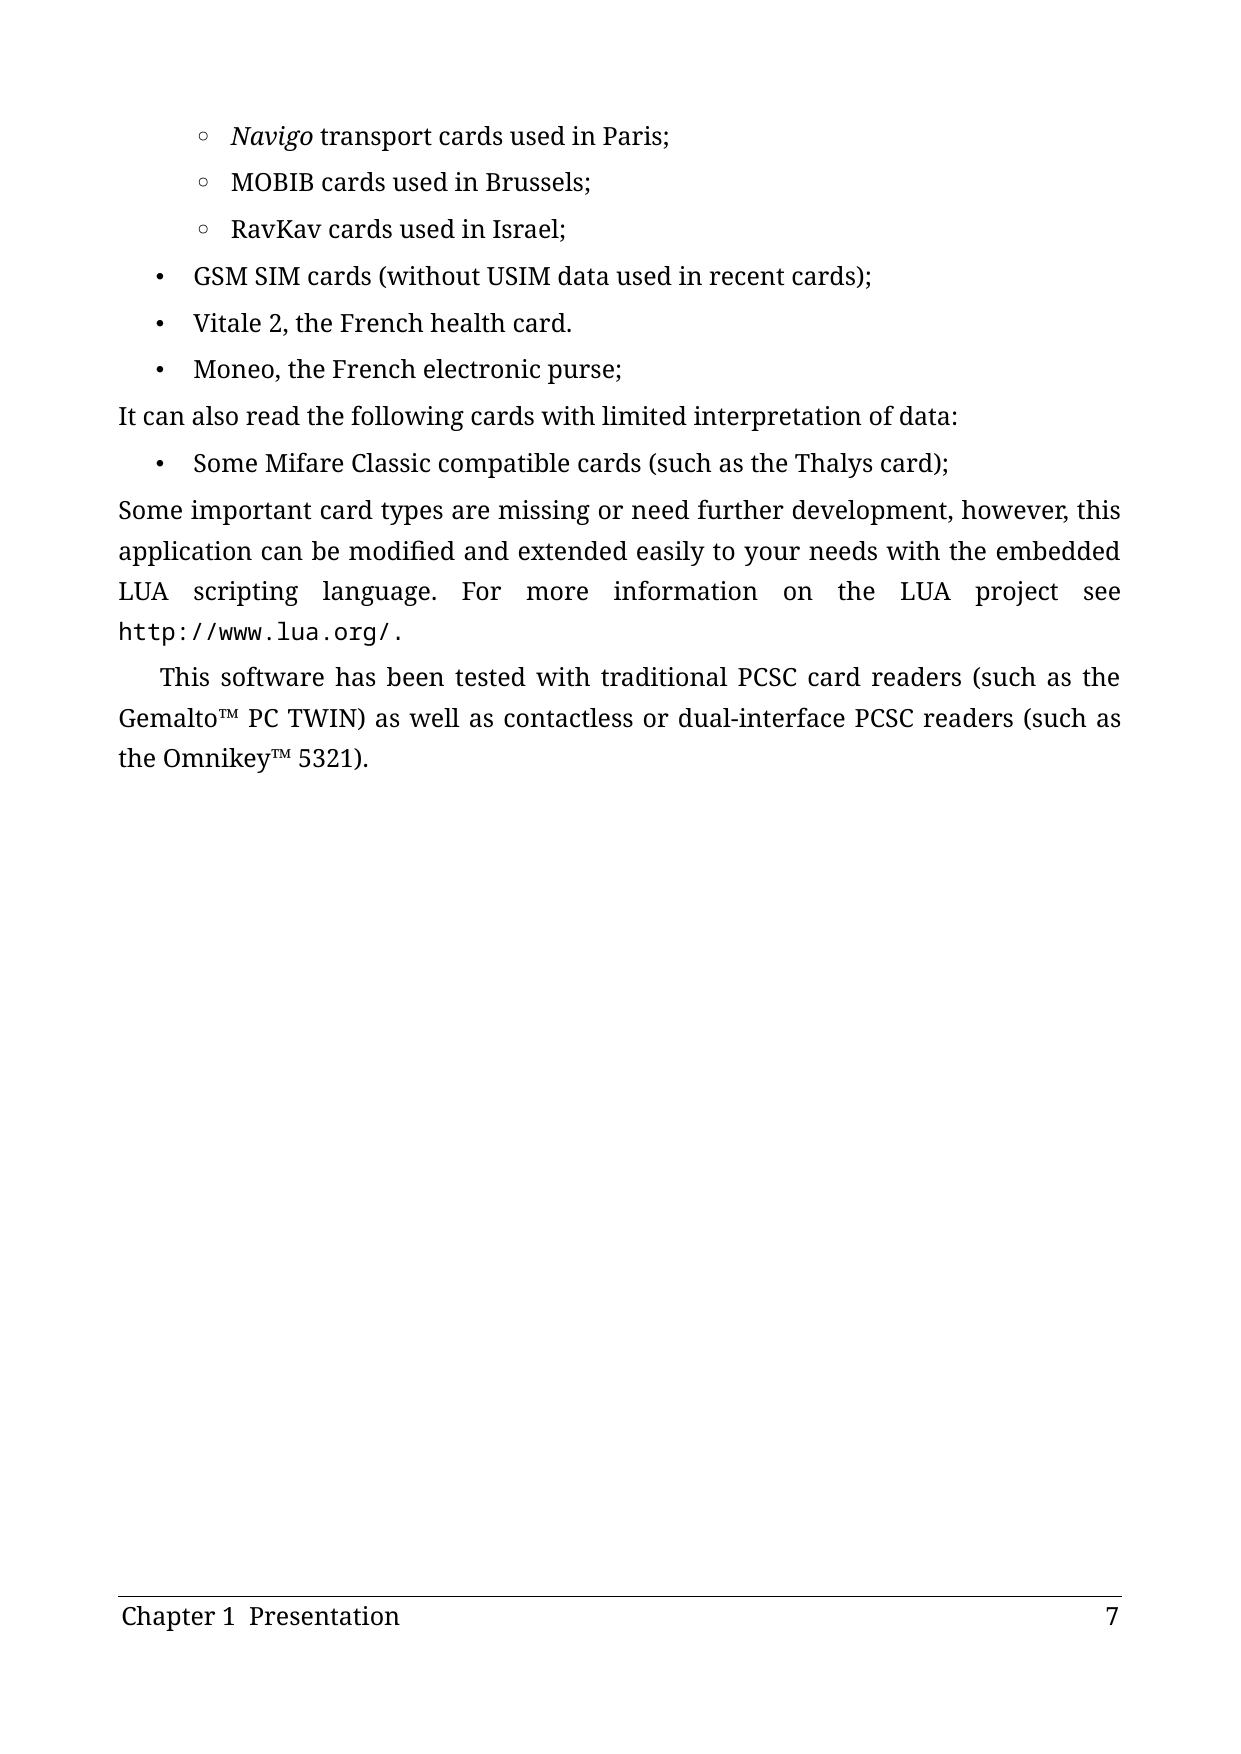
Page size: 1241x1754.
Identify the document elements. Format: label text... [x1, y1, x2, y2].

list MOBIB cards used in Brussels; [193, 165, 1122, 199]
text Some important card types are missing or need further development, however, this application can be modified and extended easily to your needs with the embedded LUA scripting language. For more information on the LUA project see http://www.lua.org/. [118, 492, 1122, 647]
list Navigo transport cards used in Paris; [193, 118, 1122, 152]
list It can also read the following cards with limited interpretation of data: [81, 399, 1122, 433]
list Some Mifare Classic compatible cards (such as the Thalys card); [156, 446, 1122, 479]
list RavKav cards used in Israel; [193, 212, 1122, 246]
list Vitale 2, the French health card. [156, 305, 1122, 339]
list Moneo, the French electronic purse; [156, 352, 1122, 386]
list GSM SIM cards (without USIM data used in recent cards); [156, 258, 1122, 292]
text This software has been tested with traditional PCSC card readers (such as the Gemalto™ PC TWIN) as well as contactless or dual-interface PCSC readers (such as the Omnikey™ 5321). [118, 659, 1122, 775]
